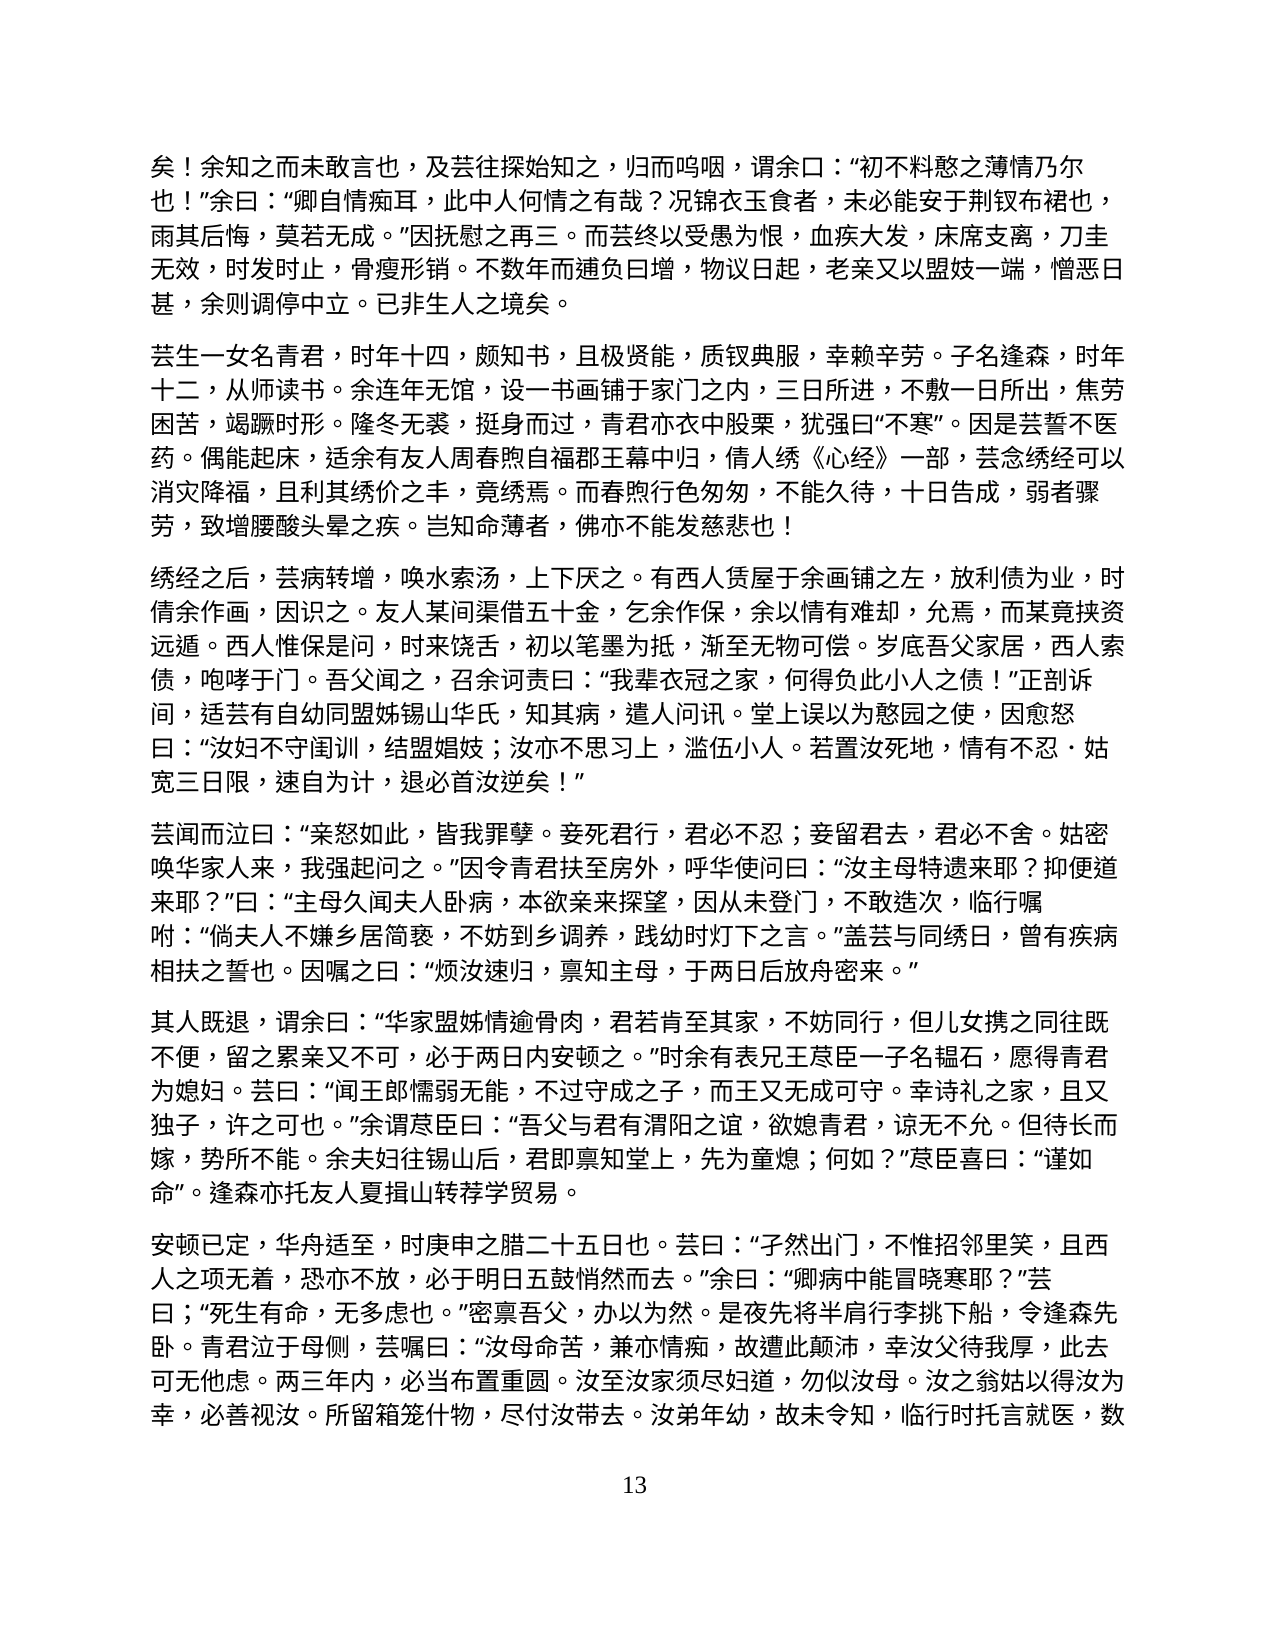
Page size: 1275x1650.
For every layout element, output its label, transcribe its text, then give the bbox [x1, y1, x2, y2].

text 矣！余知之而未敢言也，及芸往探始知之，归而呜咽，谓余口：“初不料憨之薄情乃尔也！”余曰：“卿自情痴耳，此中人何情之有哉？况锦衣玉食者，未必能安于荆钗布裙也，雨其后悔，莫若无成。”因抚慰之再三。而芸终以受愚为恨，血疾大发，床席支离，刀圭无效，时发时止，骨瘦形销。不数年而逋负曰增，物议日起，老亲又以盟妓一端，憎恶日甚，余则调停中立。已非生人之境矣。 [150, 150, 1125, 320]
text 其人既退，谓余曰：“华家盟姊情逾骨肉，君若肯至其家，不妨同行，但儿女携之同往既不便，留之累亲又不可，必于两日内安顿之。”时余有表兄王荩臣一子名韫石，愿得青君为媳妇。芸曰：“闻王郎懦弱无能，不过守成之子，而王又无成可守。幸诗礼之家，且又独子，许之可也。”余谓荩臣曰：“吾父与君有渭阳之谊，欲媳青君，谅无不允。但待长而嫁，势所不能。余夫妇往锡山后，君即禀知堂上，先为童熄；何如？”荩臣喜曰：“谨如命”。逢森亦托友人夏揖山转荐学贸易。 [150, 1005, 1125, 1209]
text 安顿已定，华舟适至，时庚申之腊二十五日也。芸曰：“孑然出门，不惟招邻里笑，且西人之项无着，恐亦不放，必于明日五鼓悄然而去。”余曰：“卿病中能冒晓寒耶？”芸曰；“死生有命，无多虑也。”密禀吾父，办以为然。是夜先将半肩行李挑下船，令逢森先卧。青君泣于母侧，芸嘱曰：“汝母命苦，兼亦情痴，故遭此颠沛，幸汝父待我厚，此去可无他虑。两三年内，必当布置重圆。汝至汝家须尽妇道，勿似汝母。汝之翁姑以得汝为幸，必善视汝。所留箱笼什物，尽付汝带去。汝弟年幼，故未令知，临行时托言就医，数 [150, 1227, 1125, 1432]
text 绣经之后，芸病转增，唤水索汤，上下厌之。有西人赁屋于余画铺之左，放利债为业，时倩余作画，因识之。友人某间渠借五十金，乞余作保，余以情有难却，允焉，而某竟挟资远遁。西人惟保是问，时来饶舌，初以笔墨为抵，渐至无物可偿。岁底吾父家居，西人索债，咆哮于门。吾父闻之，召余诃责曰：“我辈衣冠之家，何得负此小人之债！”正剖诉间，适芸有自幼同盟姊锡山华氏，知其病，遣人问讯。堂上误以为憨园之使，因愈怒曰：“汝妇不守闺训，结盟娼妓；汝亦不思习上，滥伍小人。若置汝死地，情有不忍．姑宽三日限，速自为计，退必首汝逆矣！” [150, 561, 1125, 799]
text 芸生一女名青君，时年十四，颇知书，且极贤能，质钗典服，幸赖辛劳。子名逢森，时年十二，从师读书。余连年无馆，设一书画铺于家门之内，三日所进，不敷一日所出，焦劳困苦，竭蹶时形。隆冬无裘，挺身而过，青君亦衣中股栗，犹强曰“不寒”。因是芸誓不医药。偶能起床，适余有友人周春煦自福郡王幕中归，倩人绣《心经》一部，芸念绣经可以消灾降福，且利其绣价之丰，竟绣焉。而春煦行色匆匆，不能久待，十日告成，弱者骤劳，致增腰酸头晕之疾。岂知命薄者，佛亦不能发慈悲也！ [150, 338, 1125, 543]
text 芸闻而泣曰：“亲怒如此，皆我罪孽。妾死君行，君必不忍；妾留君去，君必不舍。姑密唤华家人来，我强起问之。”因令青君扶至房外，呼华使问曰：“汝主母特遗来耶？抑便道来耶？”曰：“主母久闻夫人卧病，本欲亲来探望，因从未登门，不敢造次，临行嘱咐：“倘夫人不嫌乡居简亵，不妨到乡调养，践幼时灯下之言。”盖芸与同绣日，曾有疾病相扶之誓也。因嘱之曰：“烦汝速归，禀知主母，于两日后放舟密来。” [150, 817, 1125, 987]
